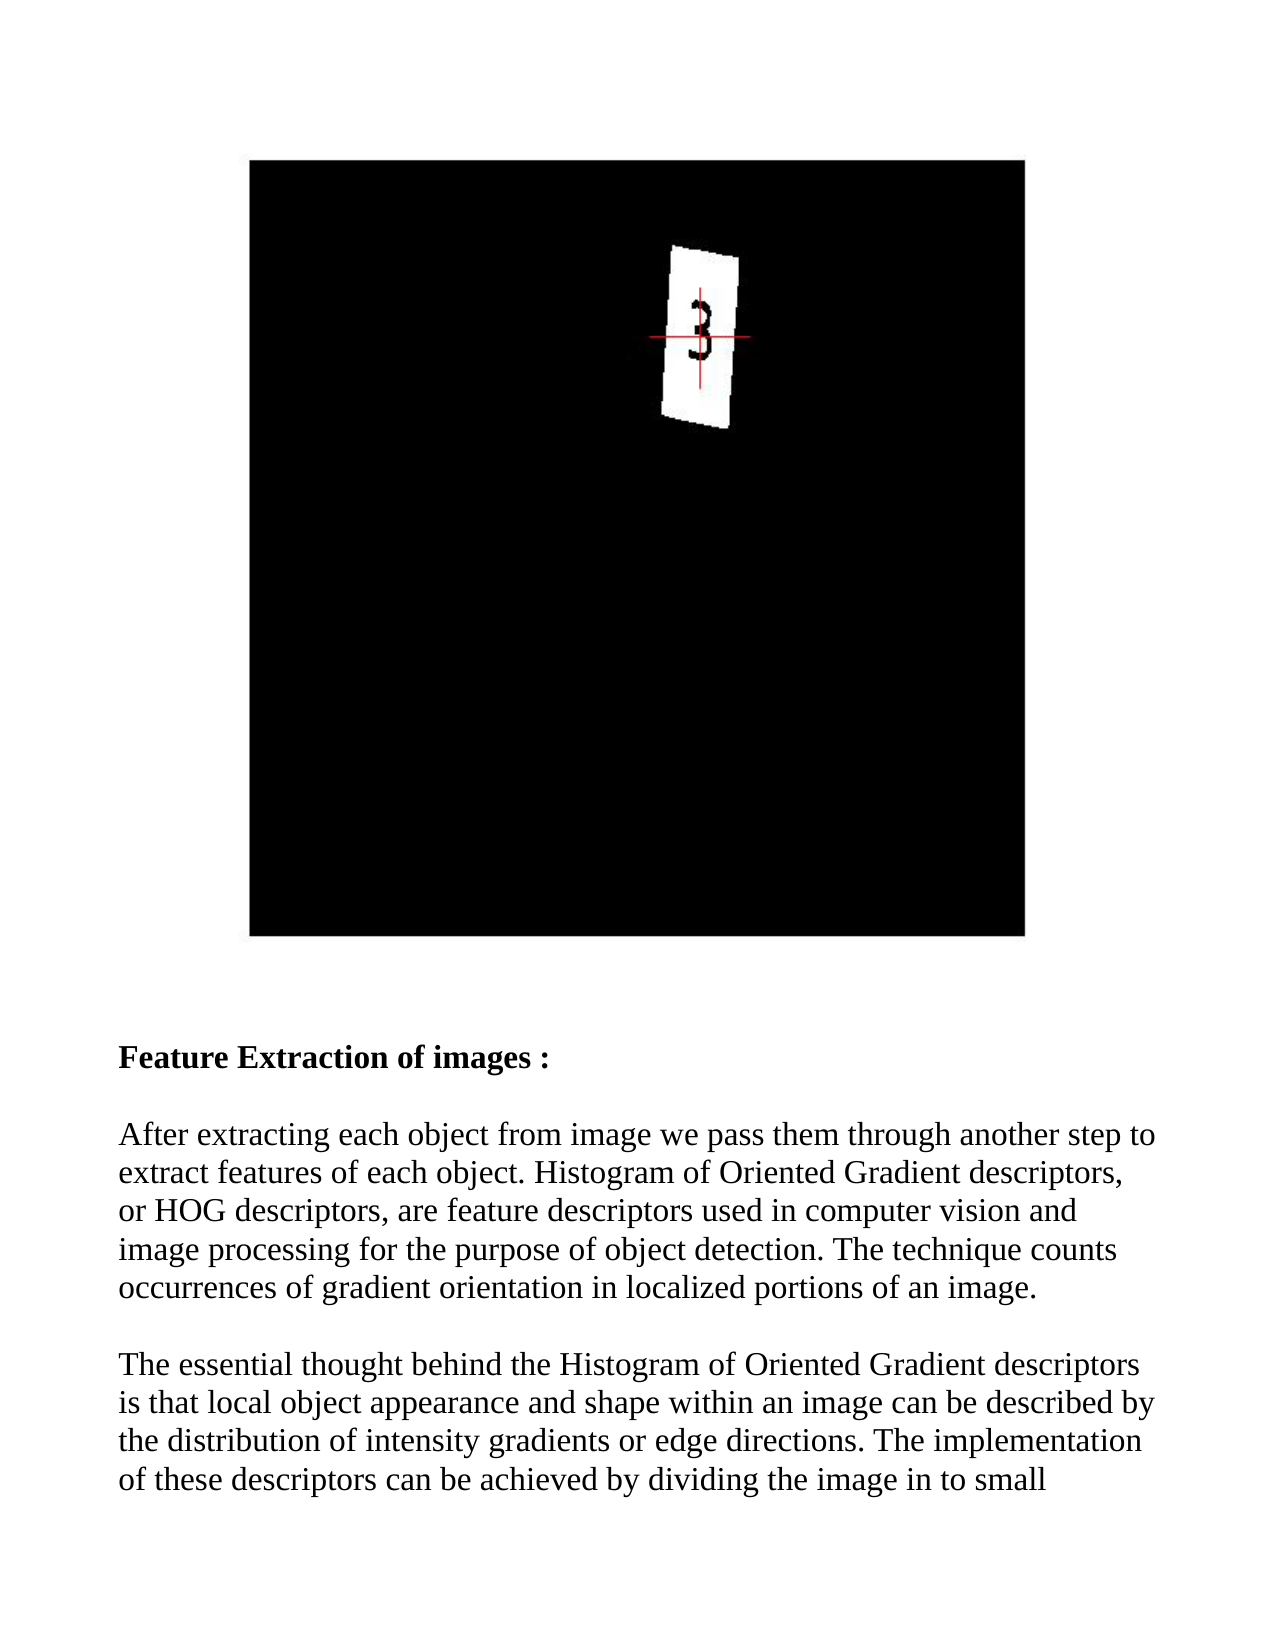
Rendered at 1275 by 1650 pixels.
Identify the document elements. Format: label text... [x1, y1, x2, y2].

text Feature Extraction of images : [118, 1038, 1157, 1076]
picture [118, 118, 1157, 1038]
text The essential thought behind the Histogram of Oriented Gradient descriptors is that local object appearance and shape within an image can be described by the distribution of intensity gradients or edge directions. The implementation of these descriptors can be achieved by dividing the image in to small [118, 1344, 1157, 1497]
text extract features of each object. Histogram of Oriented Gradient descriptors, or HOG descriptors, are feature descriptors used in computer vision and image processing for the purpose of object detection. The technique counts occurrences of gradient orientation in localized portions of an image. [118, 1152, 1157, 1306]
text After extracting each object from image we pass them through another step to [118, 1114, 1157, 1152]
